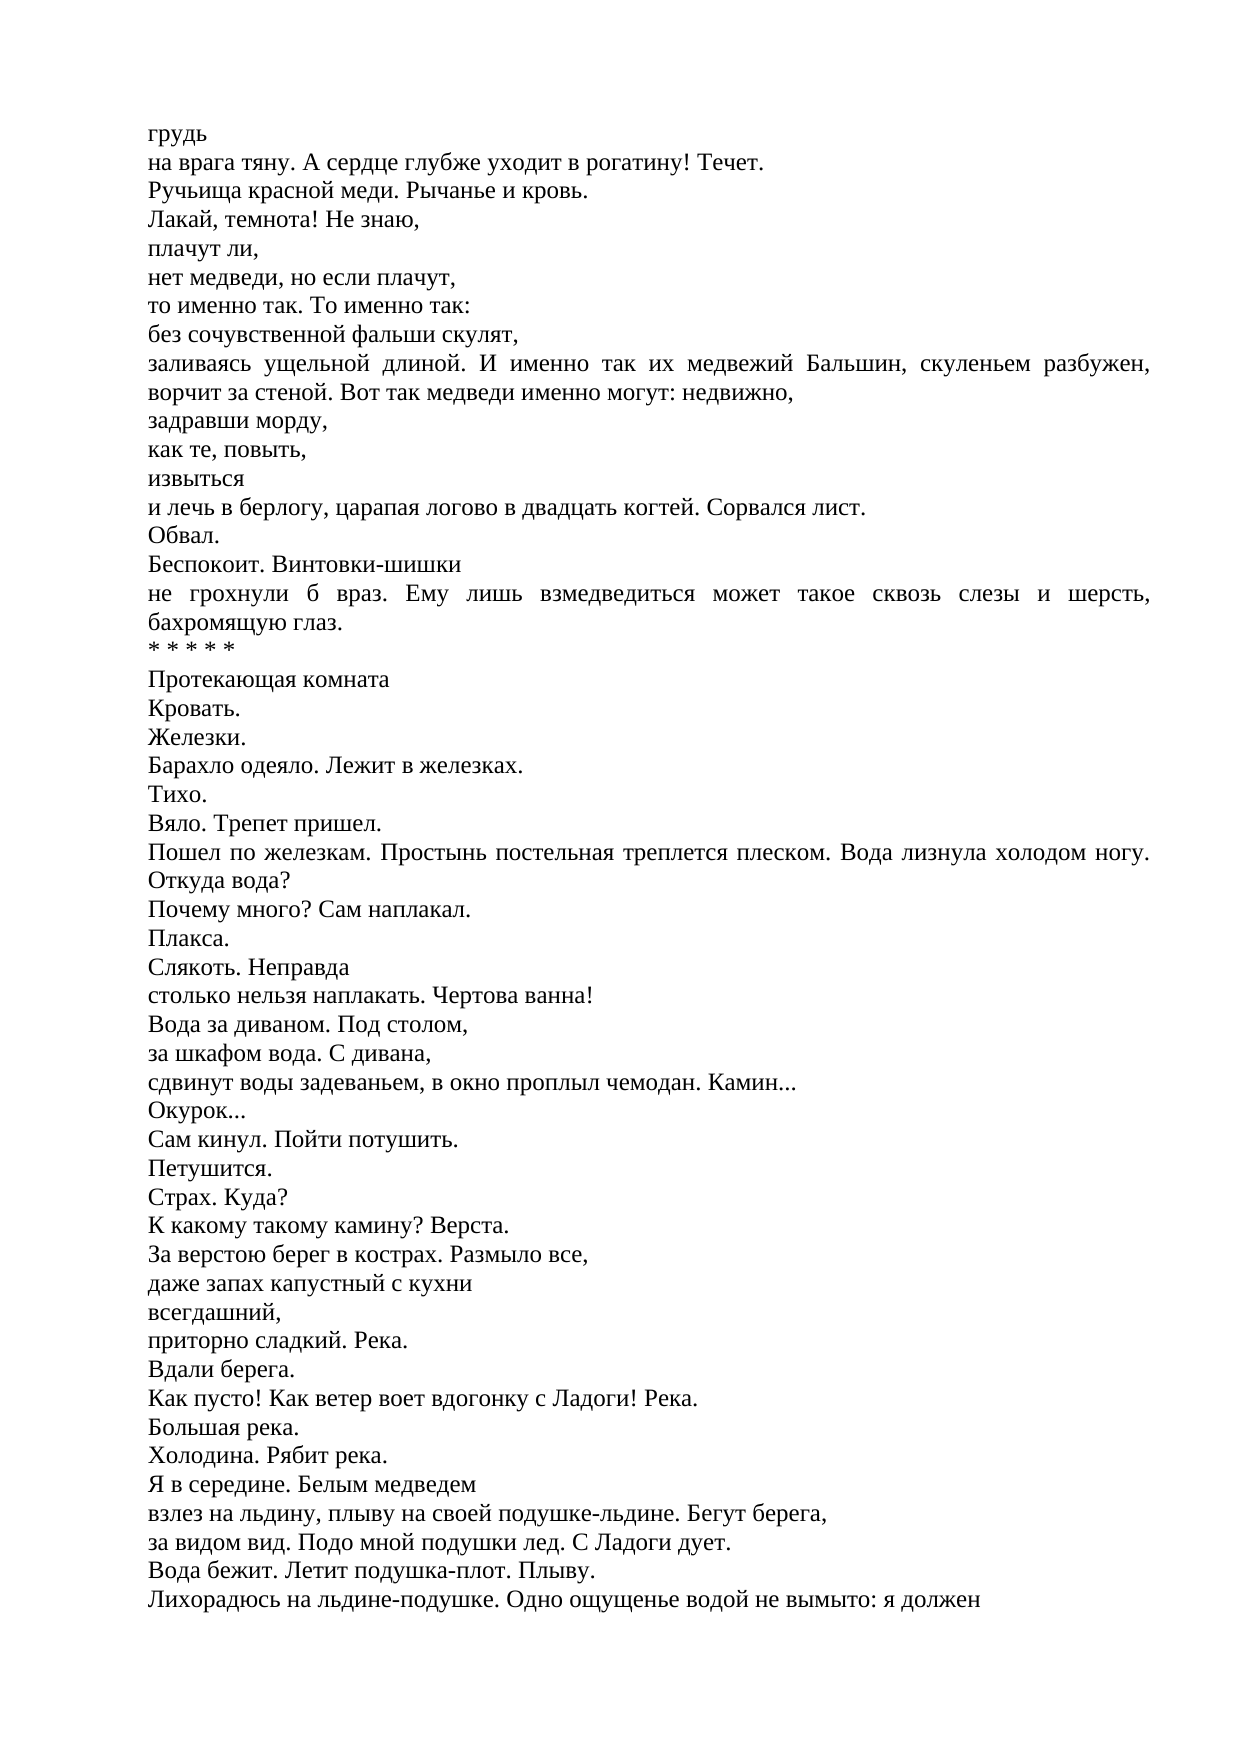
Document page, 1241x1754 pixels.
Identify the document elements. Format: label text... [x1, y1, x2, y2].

text как те, повыть, [148, 434, 1152, 463]
text взлез на льдину, плыву на своей подушке-льдине. Бегут берега, [148, 1498, 1152, 1527]
text Кровать. [148, 693, 1152, 722]
text Страх. Куда? [148, 1182, 1152, 1211]
text за видом вид. Подо мной подушки лед. С Ладоги дует. [148, 1527, 1152, 1556]
text и лечь в берлогу, царапая логово в двадцать когтей. Сорвался лист. [148, 492, 1152, 521]
text Пошел по железкам. Простынь постельная треплется плеском. Вода лизнула холодом ногу. Откуда вода? [148, 837, 1152, 894]
text Вода бежит. Летит подушка-плот. Плыву. [148, 1556, 1152, 1584]
text без сочувственной фальши скулят, [148, 319, 1152, 348]
text не грохнули б враз. Ему лишь взмедведиться может такое сквозь слезы и шерсть, бахромящую глаз. [148, 578, 1152, 636]
text сдвинут воды задеваньем, в окно проплыл чемодан. Камин... [148, 1067, 1152, 1096]
text Почему много? Сам наплакал. [148, 894, 1152, 923]
text Беспокоит. Винтовки-шишки [148, 549, 1152, 578]
text нет медведи, но если плачут, [148, 262, 1152, 291]
text Ручьища красной меди. Рычанье и кровь. [148, 176, 1152, 204]
text Петушится. [148, 1153, 1152, 1182]
text Окурок... [148, 1096, 1152, 1124]
text К какому такому камину? Верста. [148, 1211, 1152, 1239]
text Большая река. [148, 1412, 1152, 1441]
text то именно так. То именно так: [148, 291, 1152, 319]
text Я в середине. Белым медведем [148, 1469, 1152, 1498]
text задравши морду, [148, 406, 1152, 434]
text Барахло одеяло. Лежит в железках. [148, 751, 1152, 779]
text грудь [148, 118, 1152, 147]
text Вдали берега. [148, 1354, 1152, 1383]
text Сам кинул. Пойти потушить. [148, 1124, 1152, 1153]
text столько нельзя наплакать. Чертова ванна! [148, 981, 1152, 1009]
text Обвал. [148, 521, 1152, 549]
text на врага тяну. А сердце глубже уходит в рогатину! Течет. [148, 147, 1152, 176]
text Вяло. Трепет пришел. [148, 808, 1152, 837]
text Плакса. [148, 923, 1152, 952]
text * * * * * [148, 636, 1152, 664]
text за шкафом вода. С дивана, [148, 1038, 1152, 1067]
text Слякоть. Неправда [148, 952, 1152, 981]
text извыться [148, 463, 1152, 492]
text Протекающая комната [148, 664, 1152, 693]
text Лакай, темнота! Не знаю, [148, 204, 1152, 233]
text приторно сладкий. Река. [148, 1326, 1152, 1354]
text Вода за диваном. Под столом, [148, 1009, 1152, 1038]
text плачут ли, [148, 233, 1152, 262]
text всегдашний, [148, 1297, 1152, 1326]
text заливаясь ущельной длиной. И именно так их медвежий Бальшин, скуленьем разбужен, ворчит за стеной. Вот так медведи именно могут: недвижно, [148, 348, 1152, 406]
text Железки. [148, 722, 1152, 751]
text За верстою берег в кострах. Размыло все, [148, 1239, 1152, 1268]
text Тихо. [148, 779, 1152, 808]
text Как пусто! Как ветер воет вдогонку с Ладоги! Река. [148, 1383, 1152, 1412]
text Лихорадюсь на льдине-подушке. Одно ощущенье водой не вымыто: я должен [148, 1584, 1152, 1613]
text Холодина. Рябит река. [148, 1441, 1152, 1469]
text даже запах капустный с кухни [148, 1268, 1152, 1297]
